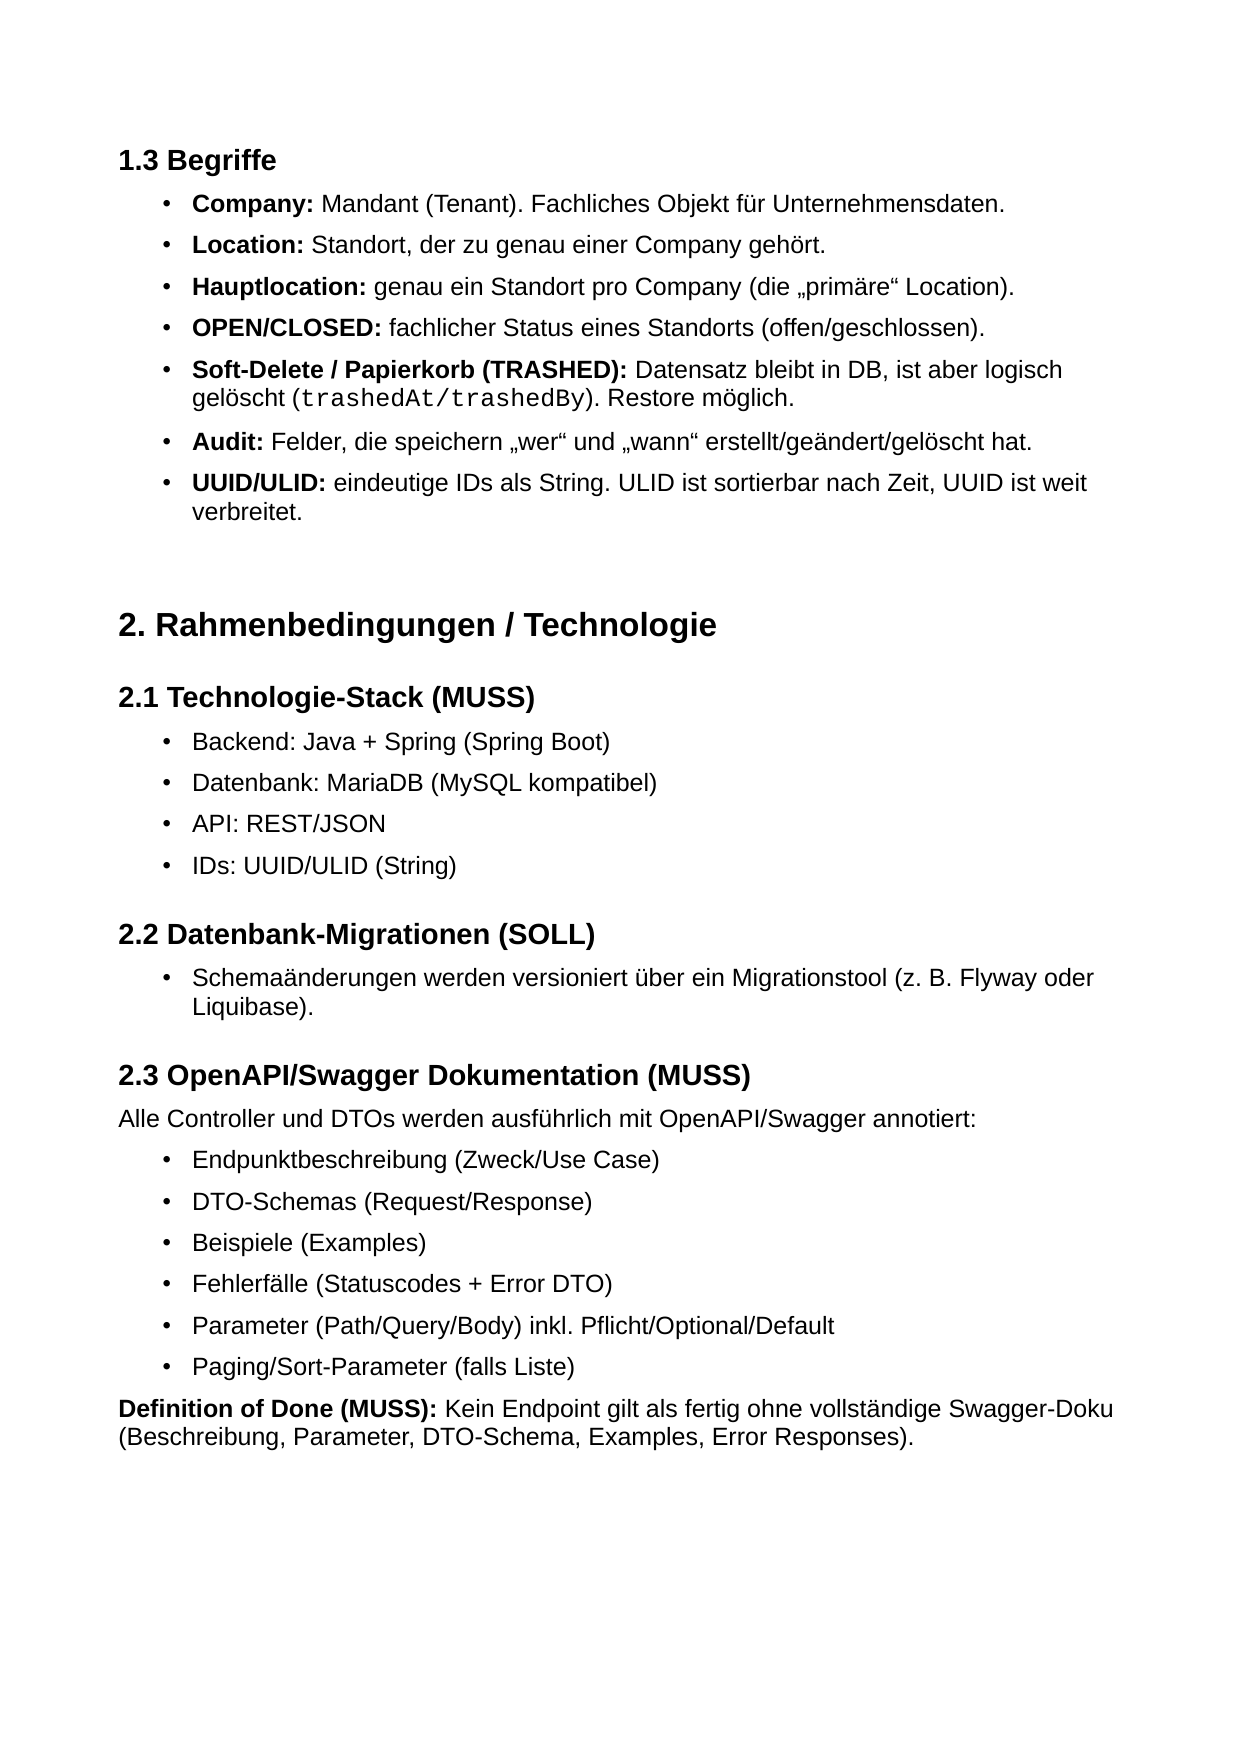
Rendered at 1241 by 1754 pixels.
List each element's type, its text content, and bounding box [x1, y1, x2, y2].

list Company: Mandant (Tenant). Fachliches Objekt für Unternehmensdaten. [162, 189, 1122, 218]
list Location: Standort, der zu genau einer Company gehört. [162, 231, 1122, 259]
list Endpunktbeschreibung (Zweck/Use Case) [162, 1145, 1122, 1174]
list Schemaänderungen werden versioniert über ein Migrationstool (z. B. Flyway oder Liquibase). [162, 963, 1122, 1021]
text Definition of Done (MUSS): Kein Endpoint gilt als fertig ohne vollständige Swagger-Doku (Beschreibung, Parameter, DTO-Schema, Examples, Error Responses). [118, 1393, 1122, 1451]
list API: REST/JSON [162, 809, 1122, 838]
subtitle 2.3 OpenAPI/Swagger Dokumentation (MUSS) [118, 1058, 1122, 1092]
list DTO-Schemas (Request/Response) [162, 1187, 1122, 1216]
list Audit: Felder, die speichern „wer“ und „wann“ erstellt/geändert/gelöscht hat. [162, 427, 1122, 456]
list OPEN/CLOSED: fachlicher Status eines Standorts (offen/geschlossen). [162, 313, 1122, 342]
text Alle Controller und DTOs werden ausführlich mit OpenAPI/Swagger annotiert: [118, 1104, 1122, 1133]
list Parameter (Path/Query/Body) inkl. Pflicht/Optional/Default [162, 1311, 1122, 1340]
list Fehlerfälle (Statuscodes + Error DTO) [162, 1269, 1122, 1298]
list Soft-Delete / Papierkorb (TRASHED): Datensatz bleibt in DB, ist aber logisch gelöscht (trashedAt/trashedBy). Restore möglich. [162, 354, 1122, 414]
list Paging/Sort-Parameter (falls Liste) [162, 1352, 1122, 1381]
list UUID/ULID: eindeutige IDs als String. ULID ist sortierbar nach Zeit, UUID ist weit verbreitet. [162, 468, 1122, 526]
list Backend: Java + Spring (Spring Boot) [162, 727, 1122, 755]
subtitle 1.3 Begriffe [118, 143, 1122, 177]
list Hauptlocation: genau ein Standort pro Company (die „primäre“ Location). [162, 272, 1122, 301]
list Datenbank: MariaDB (MySQL kompatibel) [162, 768, 1122, 797]
subtitle 2. Rahmenbedingungen / Technologie [118, 604, 1122, 643]
subtitle 2.1 Technologie-Stack (MUSS) [118, 681, 1122, 714]
subtitle 2.2 Datenbank-Migrationen (SOLL) [118, 917, 1122, 951]
list Beispiele (Examples) [162, 1228, 1122, 1257]
list IDs: UUID/ULID (String) [162, 851, 1122, 879]
